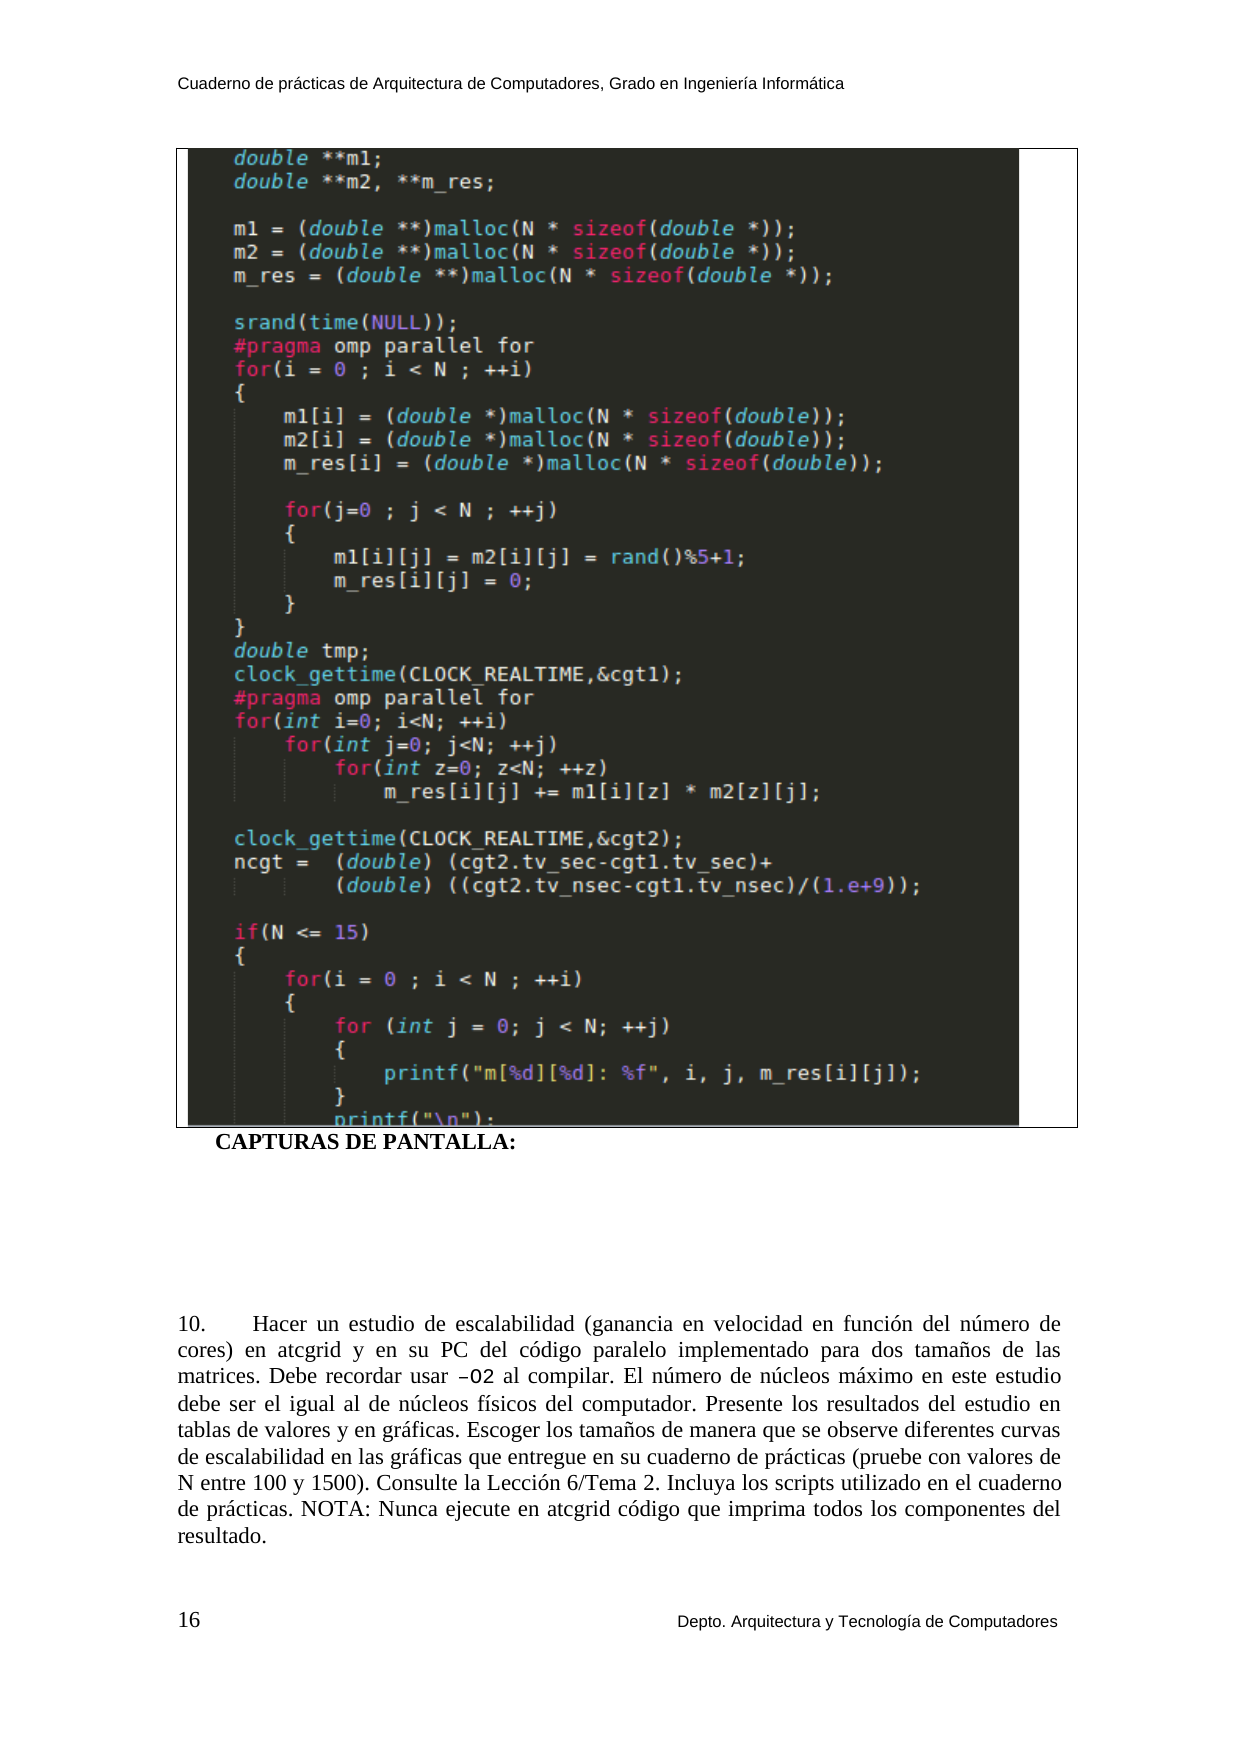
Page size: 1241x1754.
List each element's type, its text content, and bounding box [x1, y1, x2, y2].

table_header [177, 149, 187, 1127]
table_header [1020, 149, 1077, 1127]
text CAPTURAS DE PANTALLA: [215, 1128, 1063, 1154]
picture [187, 148, 1020, 1127]
list Hacer un estudio de escalabilidad (ganancia en velocidad en función del número de cores) en atcgrid y en su PC del código paralelo implementado para dos tamaños de las matrices. Debe recordar usar –O2 al compilar. El número de núcleos máximo en este estudio debe ser el igual al de núcleos físicos del computador. Presente los resultados del estudio en tablas de valores y en gráficas. Escoger los tamaños de manera que se observe diferentes curvas de escalabilidad en las gráficas que entregue en su cuaderno de prácticas (pruebe con valores de N entre 100 y 1500). Consulte la Lección 6/Tema 2. Incluya los scripts utilizado en el cuaderno de prácticas. NOTA: Nunca ejecute en atcgrid código que imprima todos los componentes del resultado. [177, 1310, 1063, 1548]
